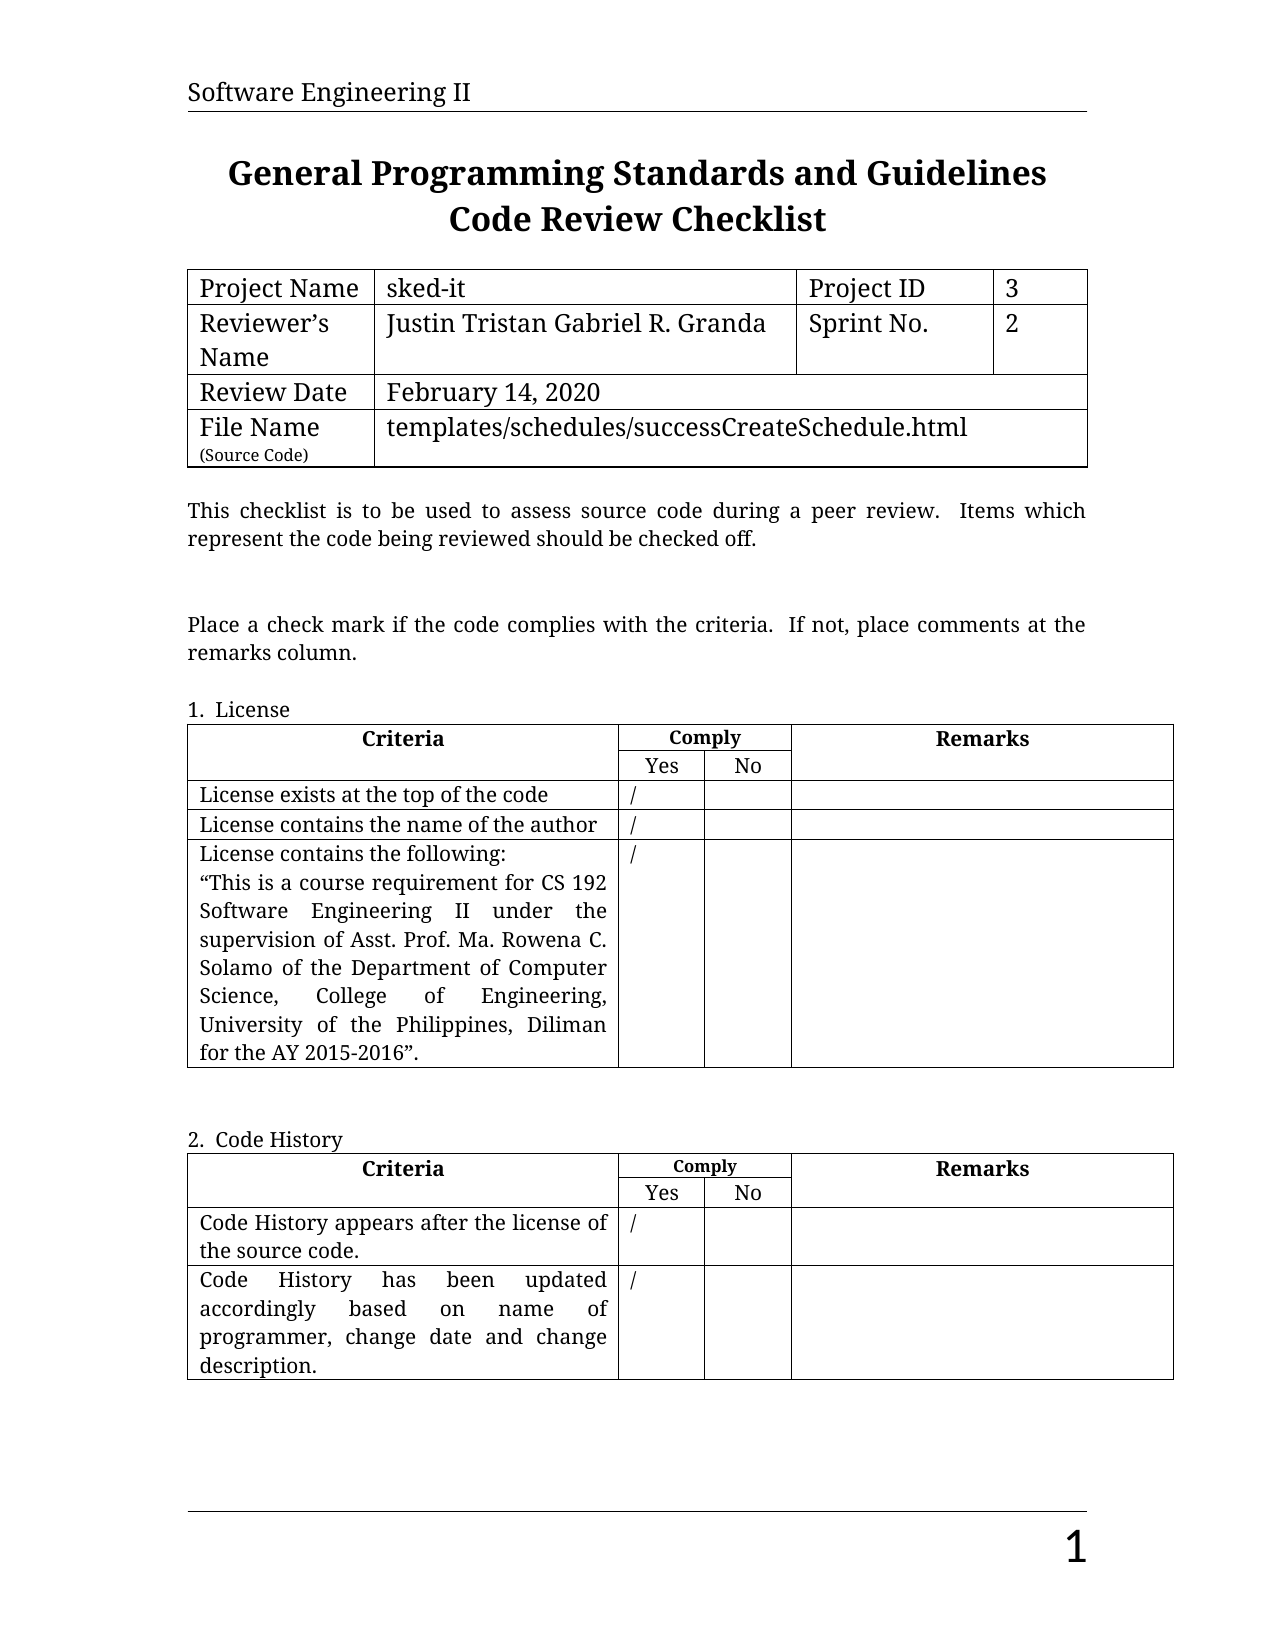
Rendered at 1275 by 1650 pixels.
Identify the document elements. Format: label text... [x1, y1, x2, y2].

table_header Comply [619, 1154, 791, 1177]
table_cell File Name (Source Code) [188, 410, 374, 466]
text General Programming Standards and Guidelines Code Review Checklist [187, 150, 1087, 241]
table_cell [792, 1208, 1173, 1264]
table_cell [705, 840, 791, 1067]
table_cell Reviewer’s Name [188, 305, 374, 373]
table_header Criteria [188, 1154, 618, 1207]
table_cell February 14, 2020 [375, 375, 1087, 409]
table_cell License contains the following: “This is a course requirement for CS 192 Software Engineering II under the supervision of Asst. Prof. Ma. Rowena C. Solamo of the Department of Computer Science, College of Engineering, University of the Philippines, Diliman for the AY 2015-2016”. [188, 840, 618, 1067]
table_cell License contains the name of the author [188, 810, 618, 838]
table_header Project ID [797, 270, 993, 304]
table_cell Justin Tristan Gabriel R. Granda [375, 305, 796, 373]
table_header sked-it [375, 270, 796, 304]
table_cell [705, 1208, 791, 1264]
table_cell [792, 781, 1173, 809]
table_cell Yes [619, 751, 704, 779]
table_cell / [619, 1266, 704, 1379]
table_cell Review Date [188, 375, 374, 409]
table_header Comply [619, 725, 791, 750]
table_cell / [619, 840, 704, 1067]
text 1. License [187, 695, 1087, 723]
table_cell [792, 1266, 1173, 1379]
table_cell No [705, 1178, 791, 1207]
table_cell [705, 810, 791, 838]
text 2. Code History [187, 1125, 1087, 1153]
text Place a check mark if the code complies with the criteria. If not, place comments at the remarks column. [187, 610, 1087, 667]
table_cell [705, 1266, 791, 1379]
table_cell Code History has been updated accordingly based on name of programmer, change date and change description. [188, 1266, 618, 1379]
table_cell Code History appears after the license of the source code. [188, 1208, 618, 1264]
table_cell License exists at the top of the code [188, 781, 618, 809]
table_cell 2 [994, 305, 1087, 373]
table_header 3 [994, 270, 1087, 304]
table_header Project Name [188, 270, 374, 304]
table_header Criteria [188, 725, 618, 779]
table_cell templates/schedules/successCreateSchedule.html [375, 410, 1087, 466]
table_cell No [705, 751, 791, 779]
table_cell [792, 840, 1173, 1067]
table_cell Yes [619, 1178, 704, 1207]
table_cell / [619, 810, 704, 838]
table_header Remarks [792, 725, 1173, 779]
table_cell / [619, 1208, 704, 1264]
table_cell Sprint No. [797, 305, 993, 373]
table_cell [705, 781, 791, 809]
table_header Remarks [792, 1154, 1173, 1207]
text This checklist is to be used to assess source code during a peer review. Items which represent the code being reviewed should be checked off. [187, 496, 1087, 553]
table_cell / [619, 781, 704, 809]
table_cell [792, 810, 1173, 838]
